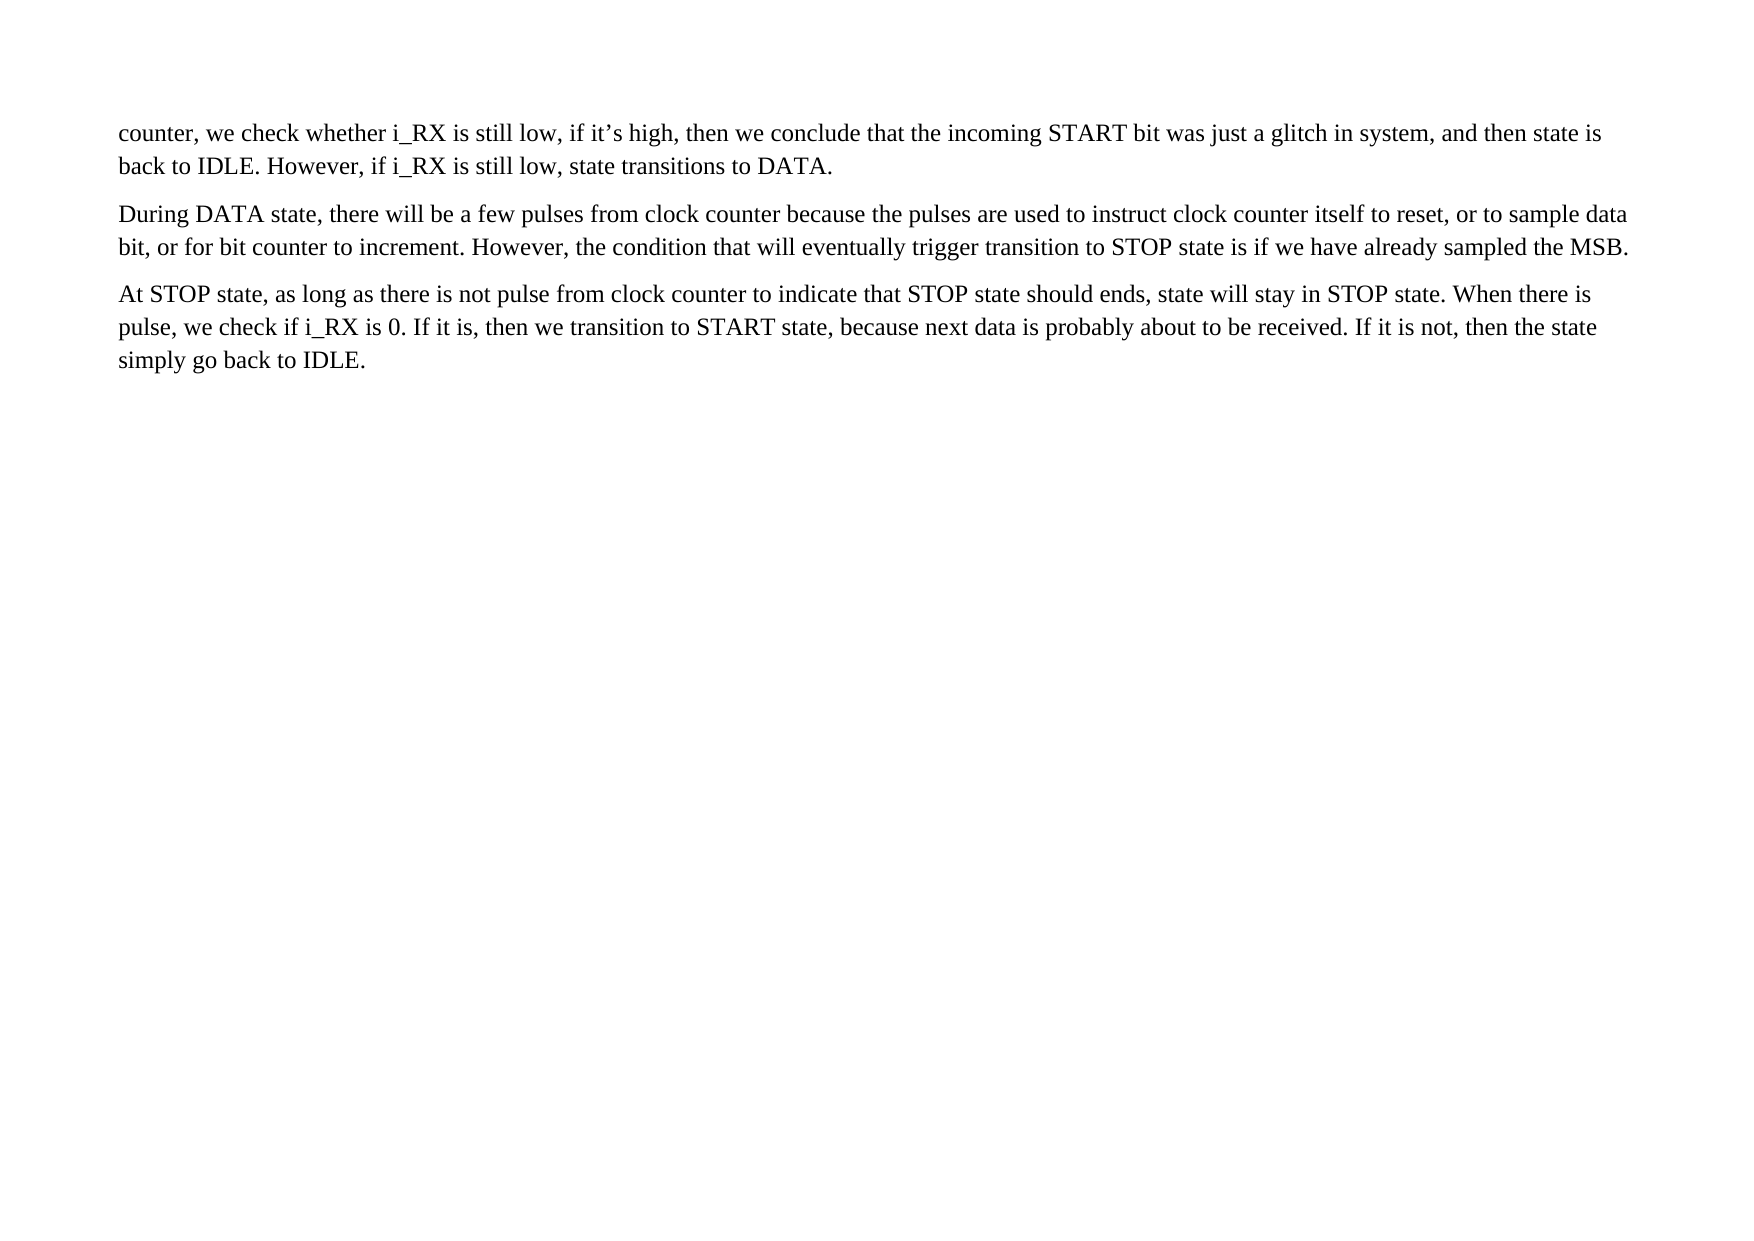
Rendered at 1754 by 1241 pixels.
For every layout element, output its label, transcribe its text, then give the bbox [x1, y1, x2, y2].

text During DATA state, there will be a few pulses from clock counter because the pulses are used to instruct clock counter itself to reset, or to sample data bit, or for bit counter to increment. However, the condition that will eventually trigger transition to STOP state is if we have already sampled the MSB. [118, 199, 1636, 261]
text counter, we check whether i_RX is still low, if it’s high, then we conclude that the incoming START bit was just a glitch in system, and then state is back to IDLE. However, if i_RX is still low, state transitions to DATA. [118, 118, 1636, 180]
text At STOP state, as long as there is not pulse from clock counter to indicate that STOP state should ends, state will stay in STOP state. When there is pulse, we check if i_RX is 0. If it is, then we transition to START state, because next data is probably about to be received. If it is not, then the state simply go back to IDLE. [118, 279, 1636, 374]
